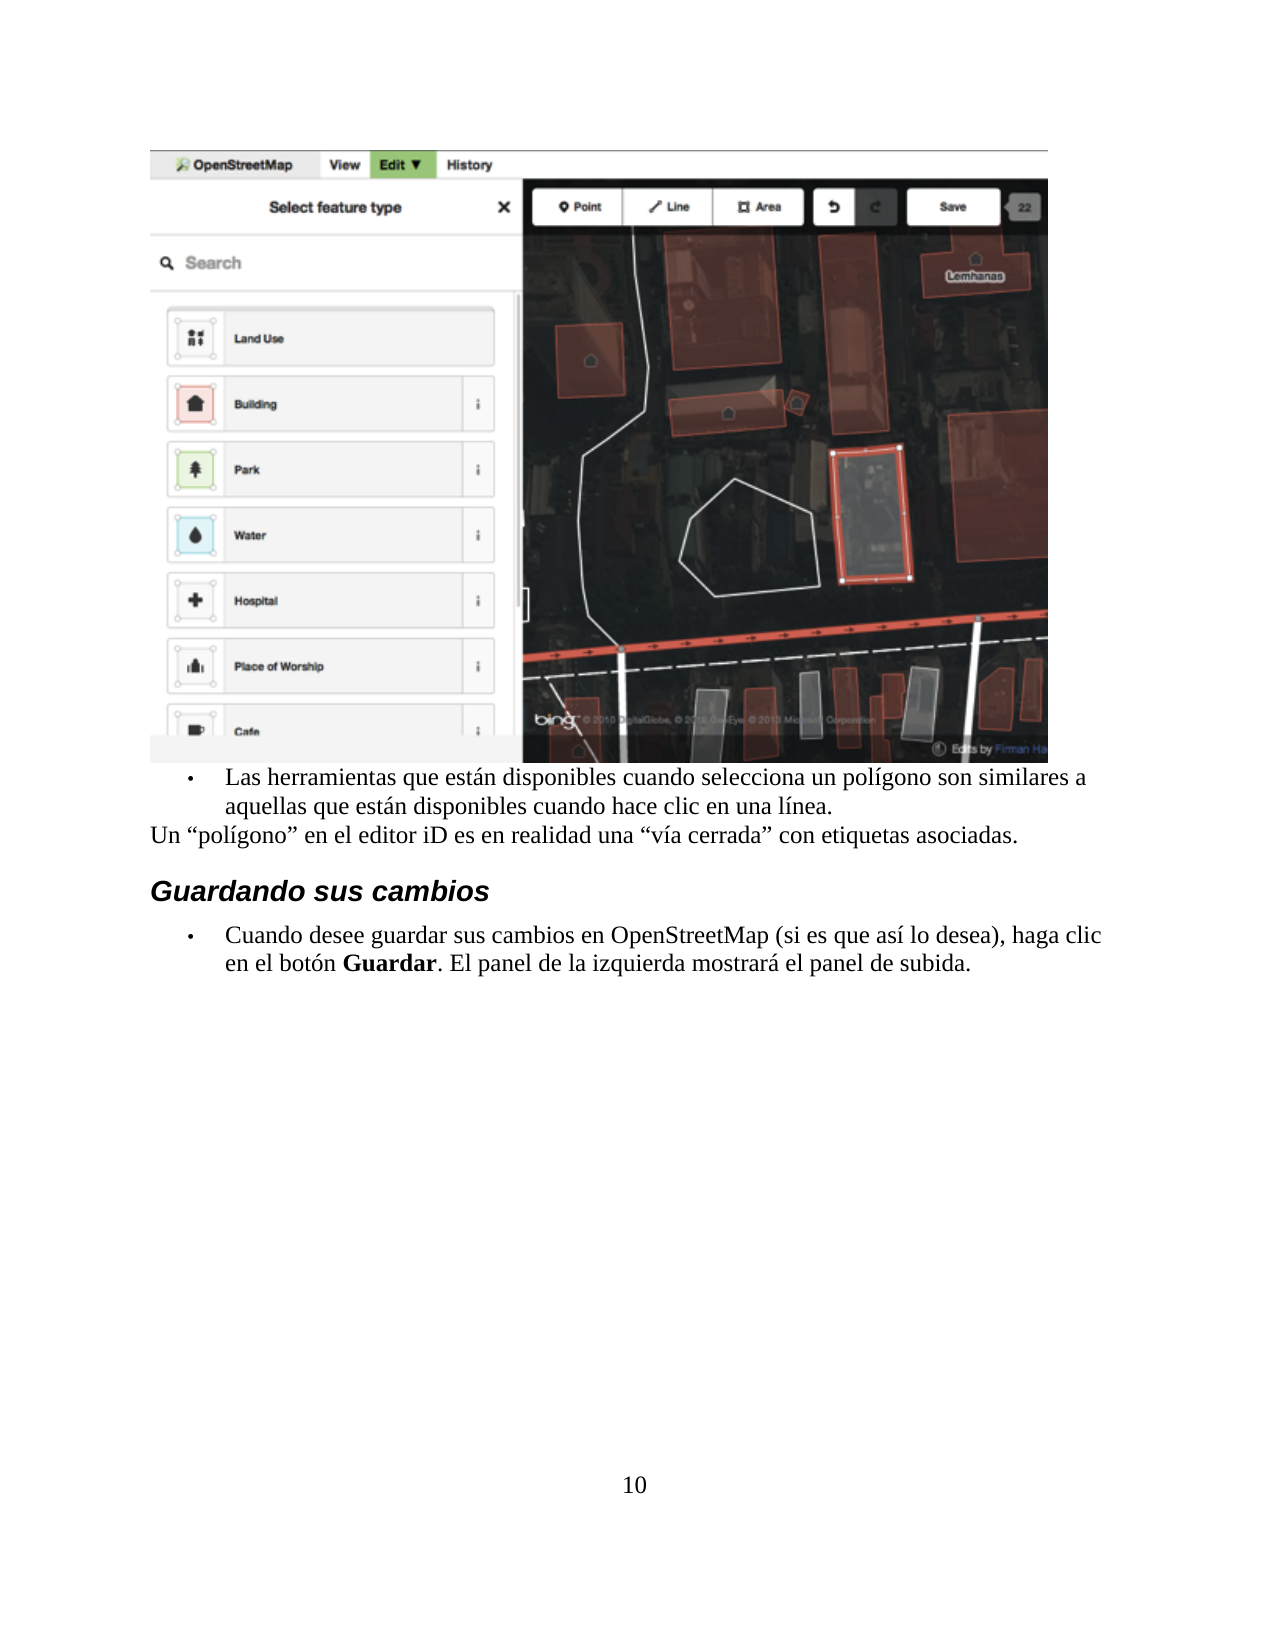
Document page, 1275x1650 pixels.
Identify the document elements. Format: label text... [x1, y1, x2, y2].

subtitle Guardando sus cambios [150, 874, 1125, 907]
list Las herramientas que están disponibles cuando selecciona un polígono son similares a aquellas que están disponibles cuando hace clic en una línea. [187, 762, 1125, 820]
picture [150, 150, 1048, 763]
text Un “polígono” en el editor iD es en realidad una “vía cerrada” con etiquetas asociadas. [150, 820, 1125, 849]
list Cuando desee guardar sus cambios en OpenStreetMap (si es que así lo desea), haga clic en el botón Guardar. El panel de la izquierda mostrará el panel de subida. [187, 920, 1125, 977]
